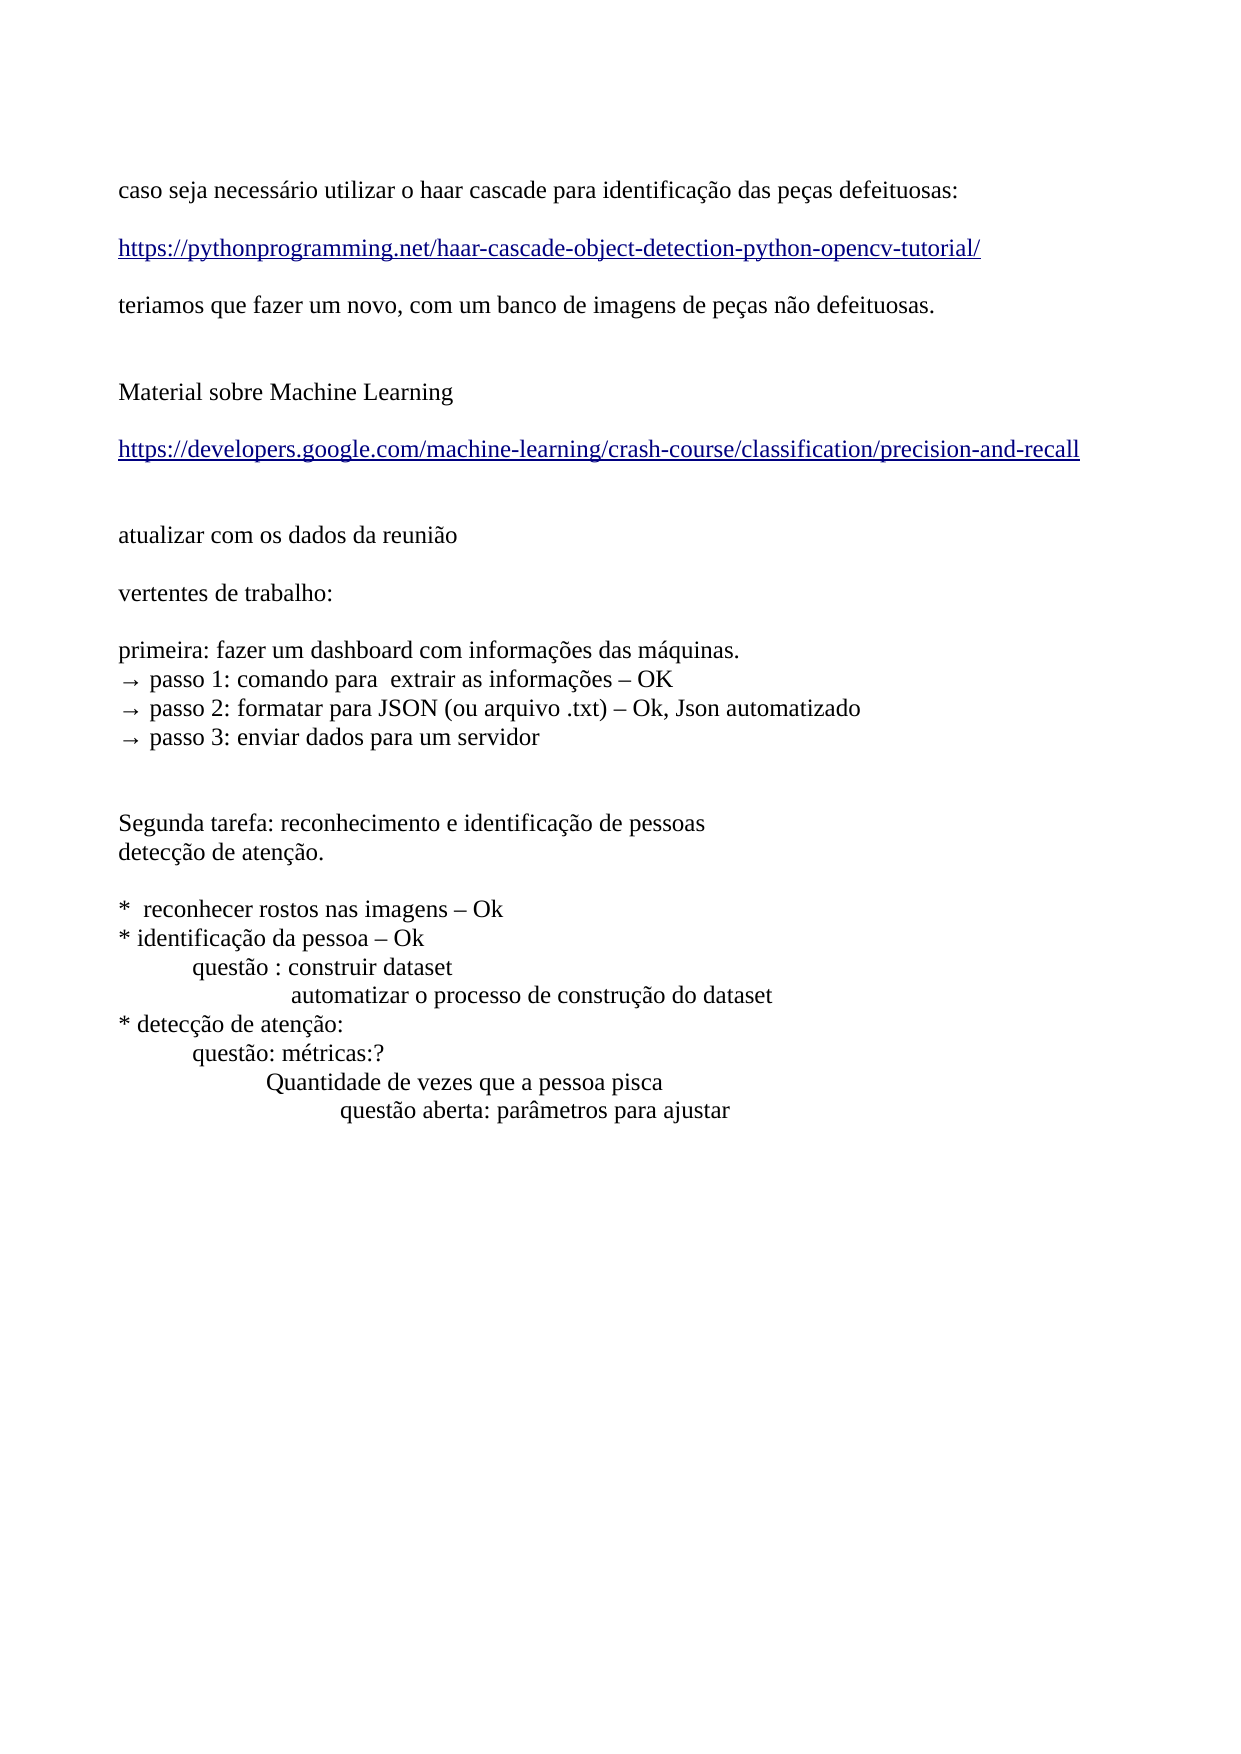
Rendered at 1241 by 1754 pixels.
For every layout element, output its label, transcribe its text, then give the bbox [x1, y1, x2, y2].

text caso seja necessário utilizar o haar cascade para identificação das peças defeituosas: [118, 176, 1122, 204]
text → passo 2: formatar para JSON (ou arquivo .txt) – Ok, Json automatizado [118, 693, 1122, 722]
text vertentes de trabalho: [118, 578, 1122, 607]
text questão aberta: parâmetros para ajustar [118, 1096, 1122, 1124]
text * reconhecer rostos nas imagens – Ok [118, 894, 1122, 923]
text Material sobre Machine Learning [118, 377, 1122, 406]
text primeira: fazer um dashboard com informações das máquinas. [118, 636, 1122, 664]
text → passo 1: comando para extrair as informações – OK [118, 664, 1122, 693]
text atualizar com os dados da reunião [118, 521, 1122, 549]
text questão: métricas:? [118, 1038, 1122, 1067]
text detecção de atenção. [118, 837, 1122, 866]
text https://pythonprogramming.net/haar-cascade-object-detection-python-opencv-tutorial/ [118, 233, 1122, 262]
text → passo 3: enviar dados para um servidor [118, 722, 1122, 751]
text Quantidade de vezes que a pessoa pisca [118, 1067, 1122, 1096]
text automatizar o processo de construção do dataset [118, 981, 1122, 1009]
text questão : construir dataset [118, 952, 1122, 981]
text Segunda tarefa: reconhecimento e identificação de pessoas [118, 808, 1122, 837]
text * detecção de atenção: [118, 1009, 1122, 1038]
text teriamos que fazer um novo, com um banco de imagens de peças não defeituosas. [118, 291, 1122, 319]
text * identificação da pessoa – Ok [118, 923, 1122, 952]
text https://developers.google.com/machine-learning/crash-course/classification/precision-and-recall [118, 434, 1122, 463]
